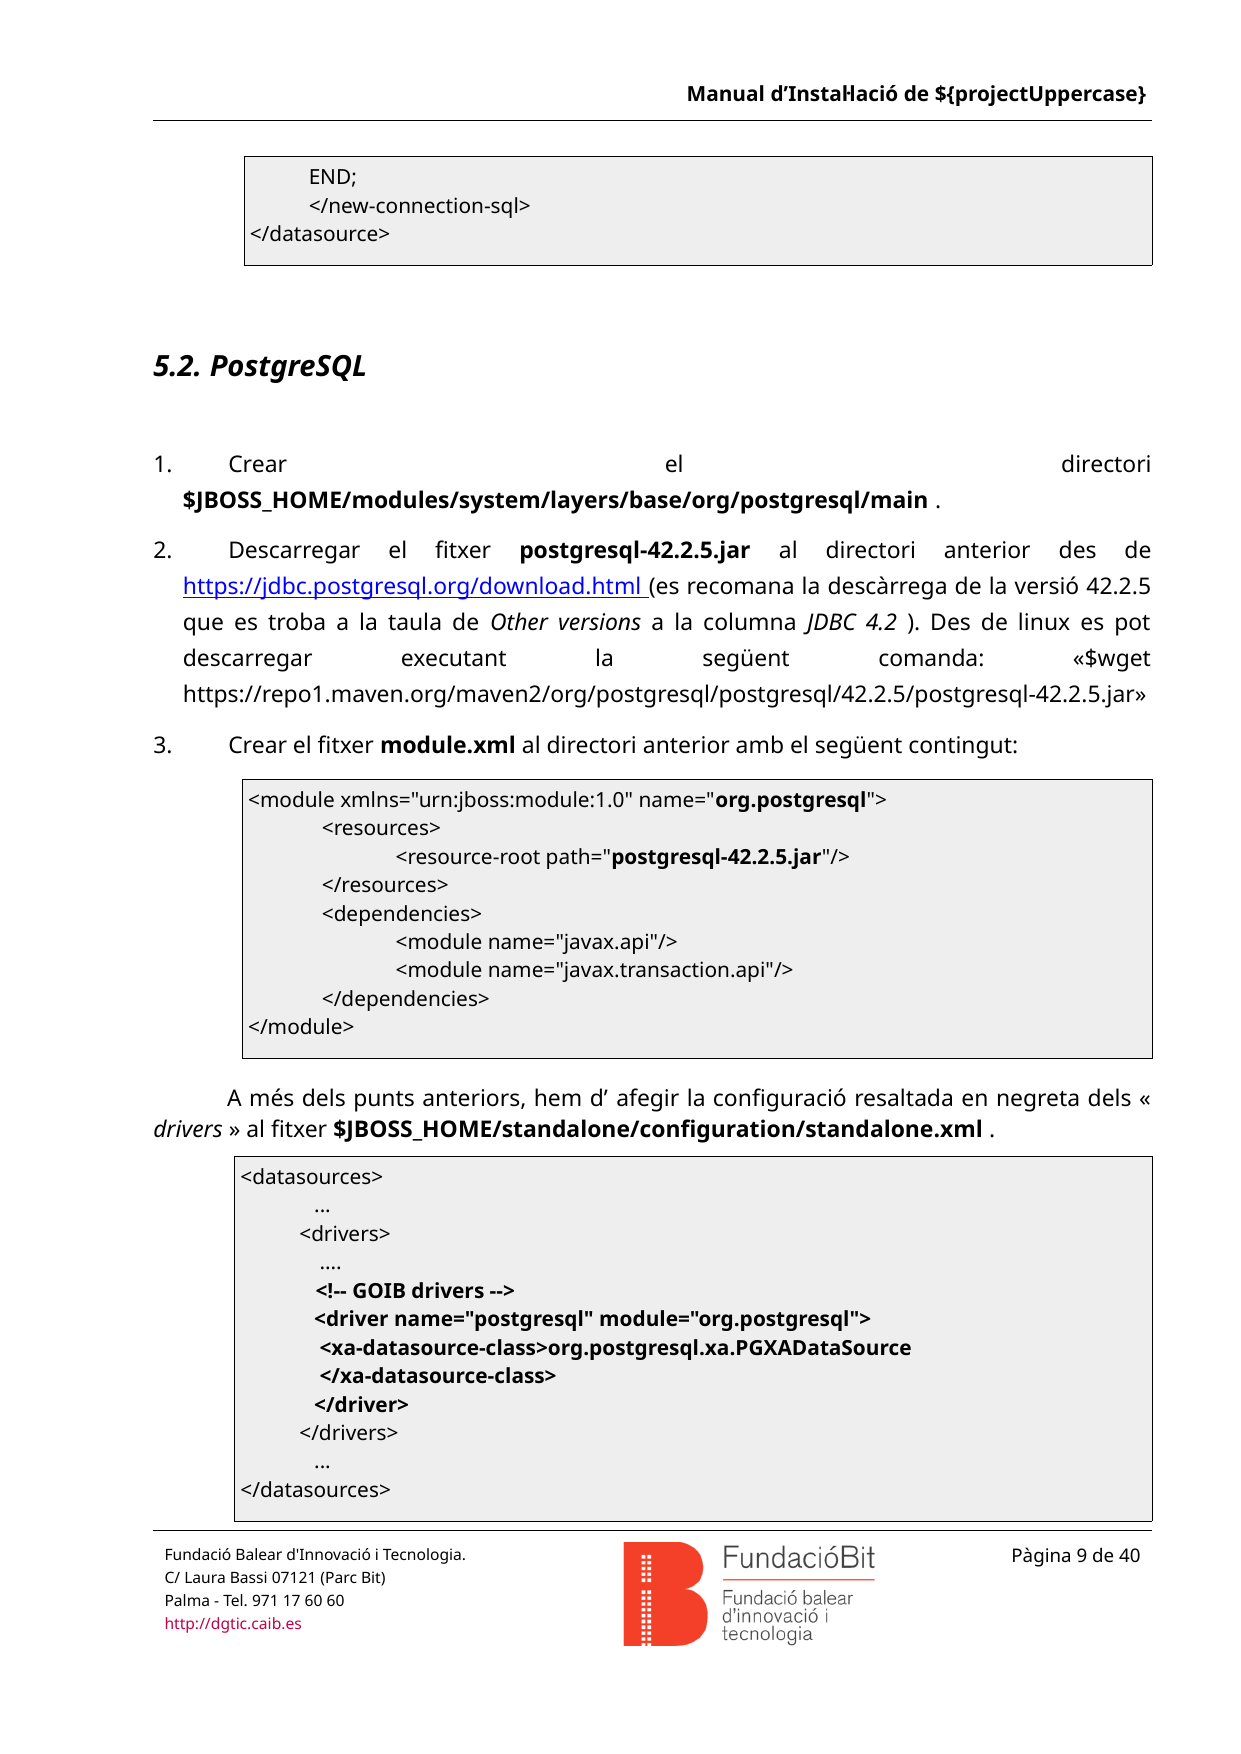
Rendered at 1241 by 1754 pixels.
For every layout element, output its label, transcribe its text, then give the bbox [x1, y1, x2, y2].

list Descarregar el fitxer postgresql-42.2.5.jar al directori anterior des de https://jdbc.postgresql.org/download.html (es recomana la descàrrega de la versió 42.2.5 que es troba a la taula de Other versions a la columna JDBC 4.2 ). Des de linux es pot descarregar executant la següent comanda: «$wget https://repo1.maven.org/maven2/org/postgresql/postgresql/42.2.5/postgresql-42.2.5.jar» [153, 534, 1152, 709]
text A més dels punts anteriors, hem d’ afegir la configuració resaltada en negreta dels « drivers » al fitxer $JBOSS_HOME/standalone/configuration/standalone.xml . [153, 1082, 1152, 1144]
table_header END; </new-connection-sql> </datasource> [245, 157, 1152, 265]
subtitle PostgreSQL [153, 345, 1152, 385]
list Crear el fitxer module.xml al directori anterior amb el següent contingut: [153, 728, 1152, 760]
picture [623, 1542, 875, 1646]
table_header <datasources> ... <drivers> .... <!-- GOIB drivers --> <driver name="postgresql" module="org.postgresql"> <xa-datasource-class>org.postgresql.xa.PGXADataSource </xa-datasource-class> </driver> </drivers> ... </datasources> [235, 1157, 1152, 1521]
table_header <module xmlns="urn:jboss:module:1.0" name="org.postgresql"> <resources> <resource-root path="postgresql-42.2.5.jar"/> </resources> <dependencies> <module name="javax.api"/> <module name="javax.transaction.api"/> </dependencies> </module> [243, 780, 1152, 1058]
list Crear el directori $JBOSS_HOME/modules/system/layers/base/org/postgresql/main . [153, 448, 1152, 515]
